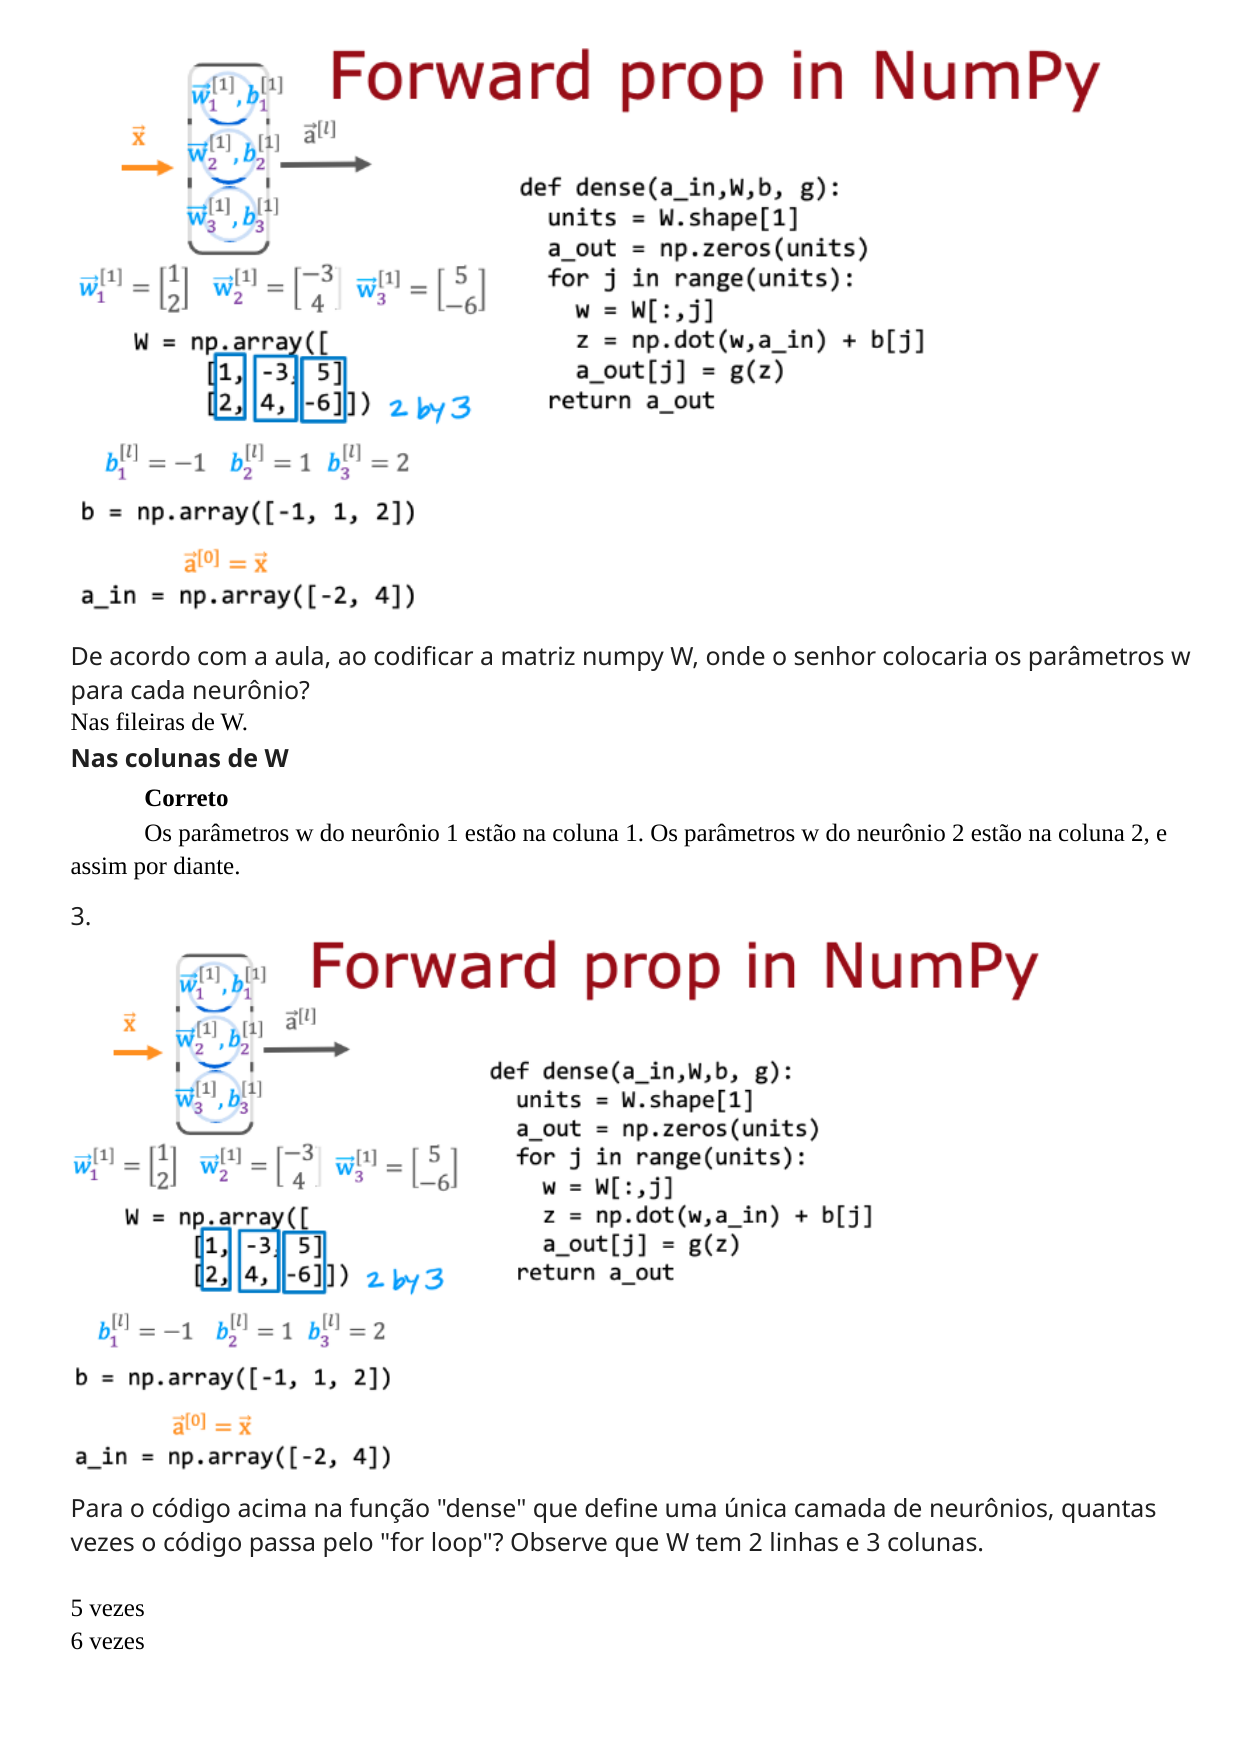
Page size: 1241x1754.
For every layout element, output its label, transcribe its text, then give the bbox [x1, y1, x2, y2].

text Nas fileiras de W. Nas colunas de W Correto Os parâmetros w do neurônio 1 estão na coluna 1. Os parâmetros w do neurônio 2 estão na coluna 2, e assim por diante. [70, 707, 1199, 880]
picture [70, 932, 1053, 1491]
text Para o código acima na função "dense" que define uma única camada de neurônios, quantas vezes o código passa pelo "for loop"? Observe que W tem 2 linhas e 3 colunas. [70, 1491, 1199, 1559]
text De acordo com a aula, ao codificar a matriz numpy W, onde o senhor colocaria os parâmetros w para cada neurônio? [70, 639, 1199, 707]
picture [70, 41, 1110, 632]
text 5 vezes 6 vezes [70, 1593, 1199, 1655]
text 3. [70, 899, 1199, 933]
